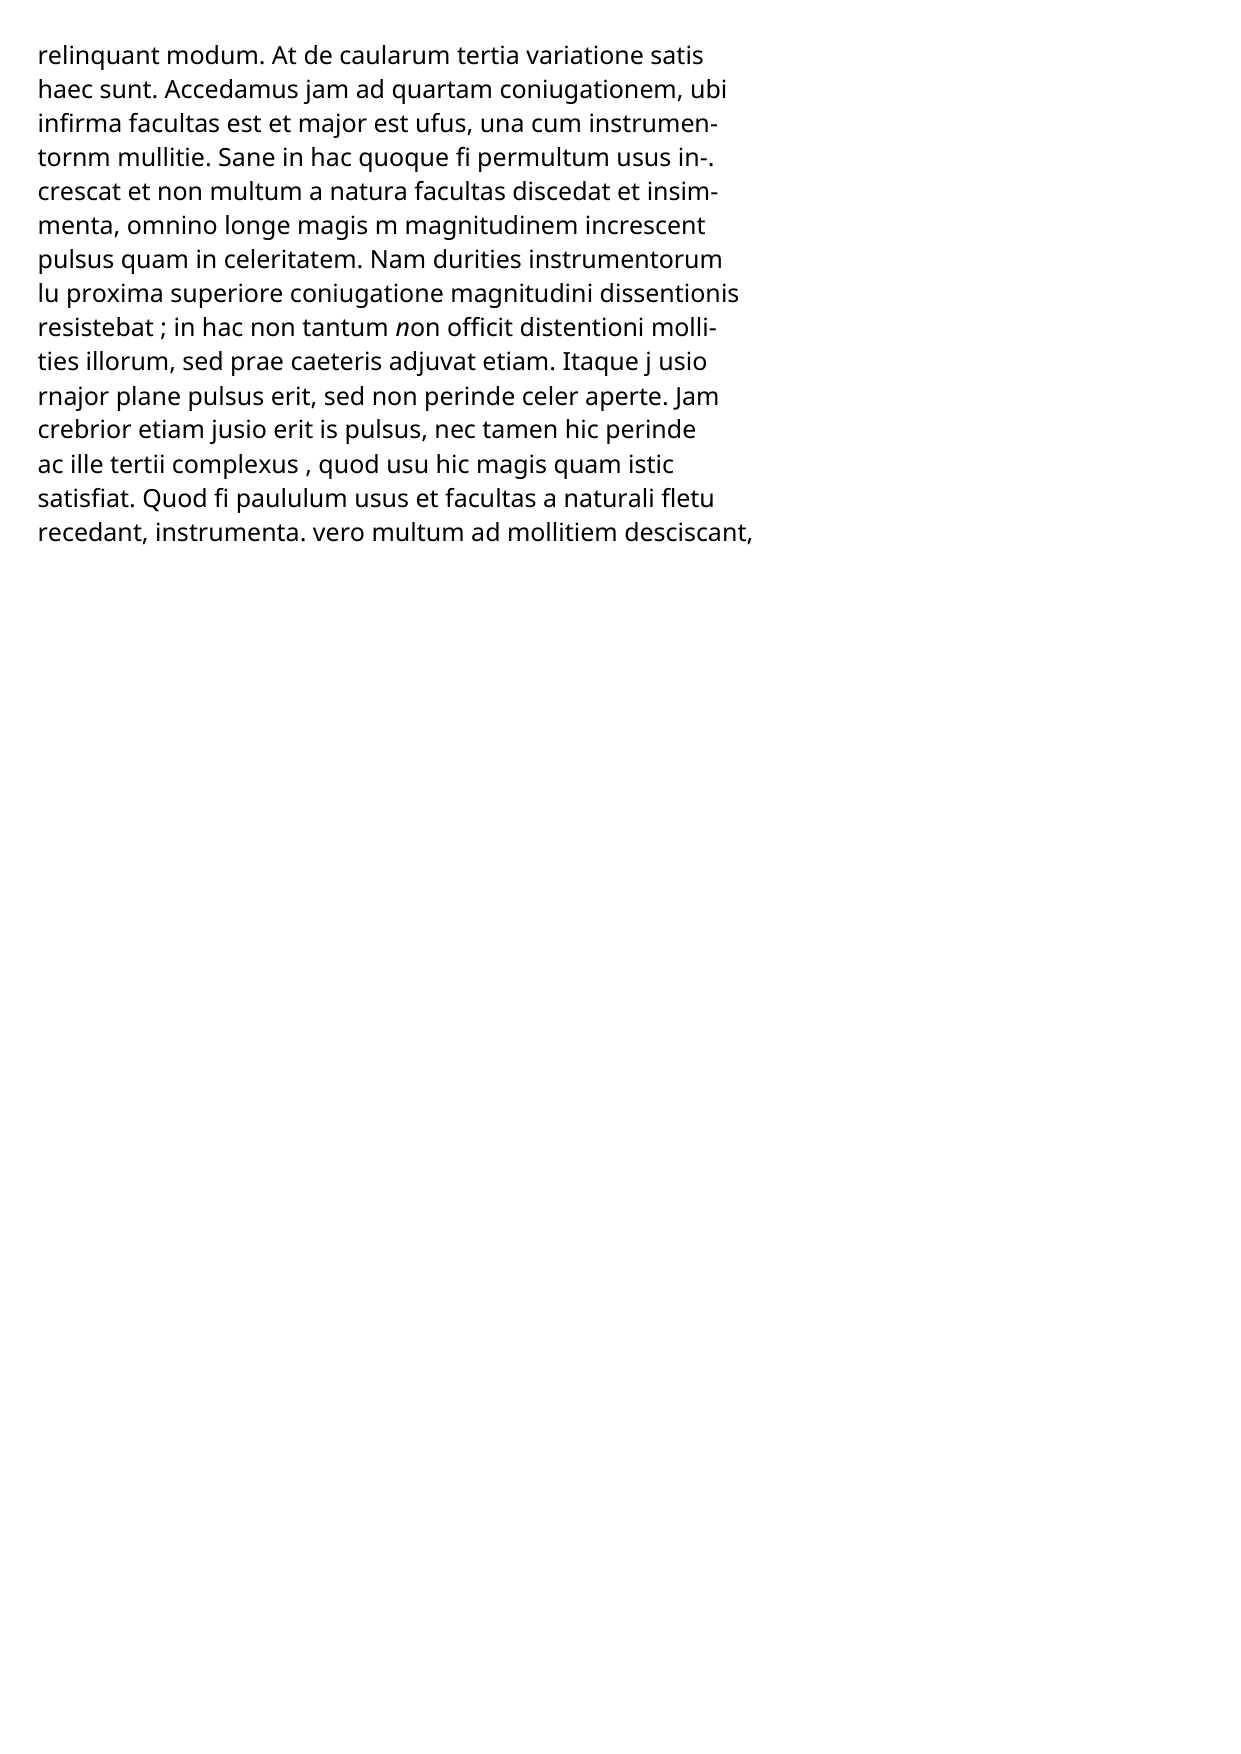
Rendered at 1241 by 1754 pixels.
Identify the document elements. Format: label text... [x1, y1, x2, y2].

text relinquant modum. At de caularum tertia variatione satis haec sunt. Accedamus jam ad quartam coniugationem, ubi infirma facultas est et major est ufus, una cum instrumen- tornm mullitie. Sane in hac quoque fi permultum usus in-. crescat et non multum a natura facultas discedat et insim- menta, omnino longe magis m magnitudinem increscent pulsus quam in celeritatem. Nam durities instrumentorum lu proxima superiore coniugatione magnitudini dissentionis resistebat ; in hac non tantum non officit distentioni molli- ties illorum, sed prae caeteris adjuvat etiam. Itaque j usio rnajor plane pulsus erit, sed non perinde celer aperte. Jam crebrior etiam jusio erit is pulsus, nec tamen hic perinde ac ille tertii complexus , quod usu hic magis quam istic satisfiat. Quod fi paululum usus et facultas a naturali fletu recedant, instrumenta. vero multum ad mollitiem desciscant, [37, 37, 1203, 548]
